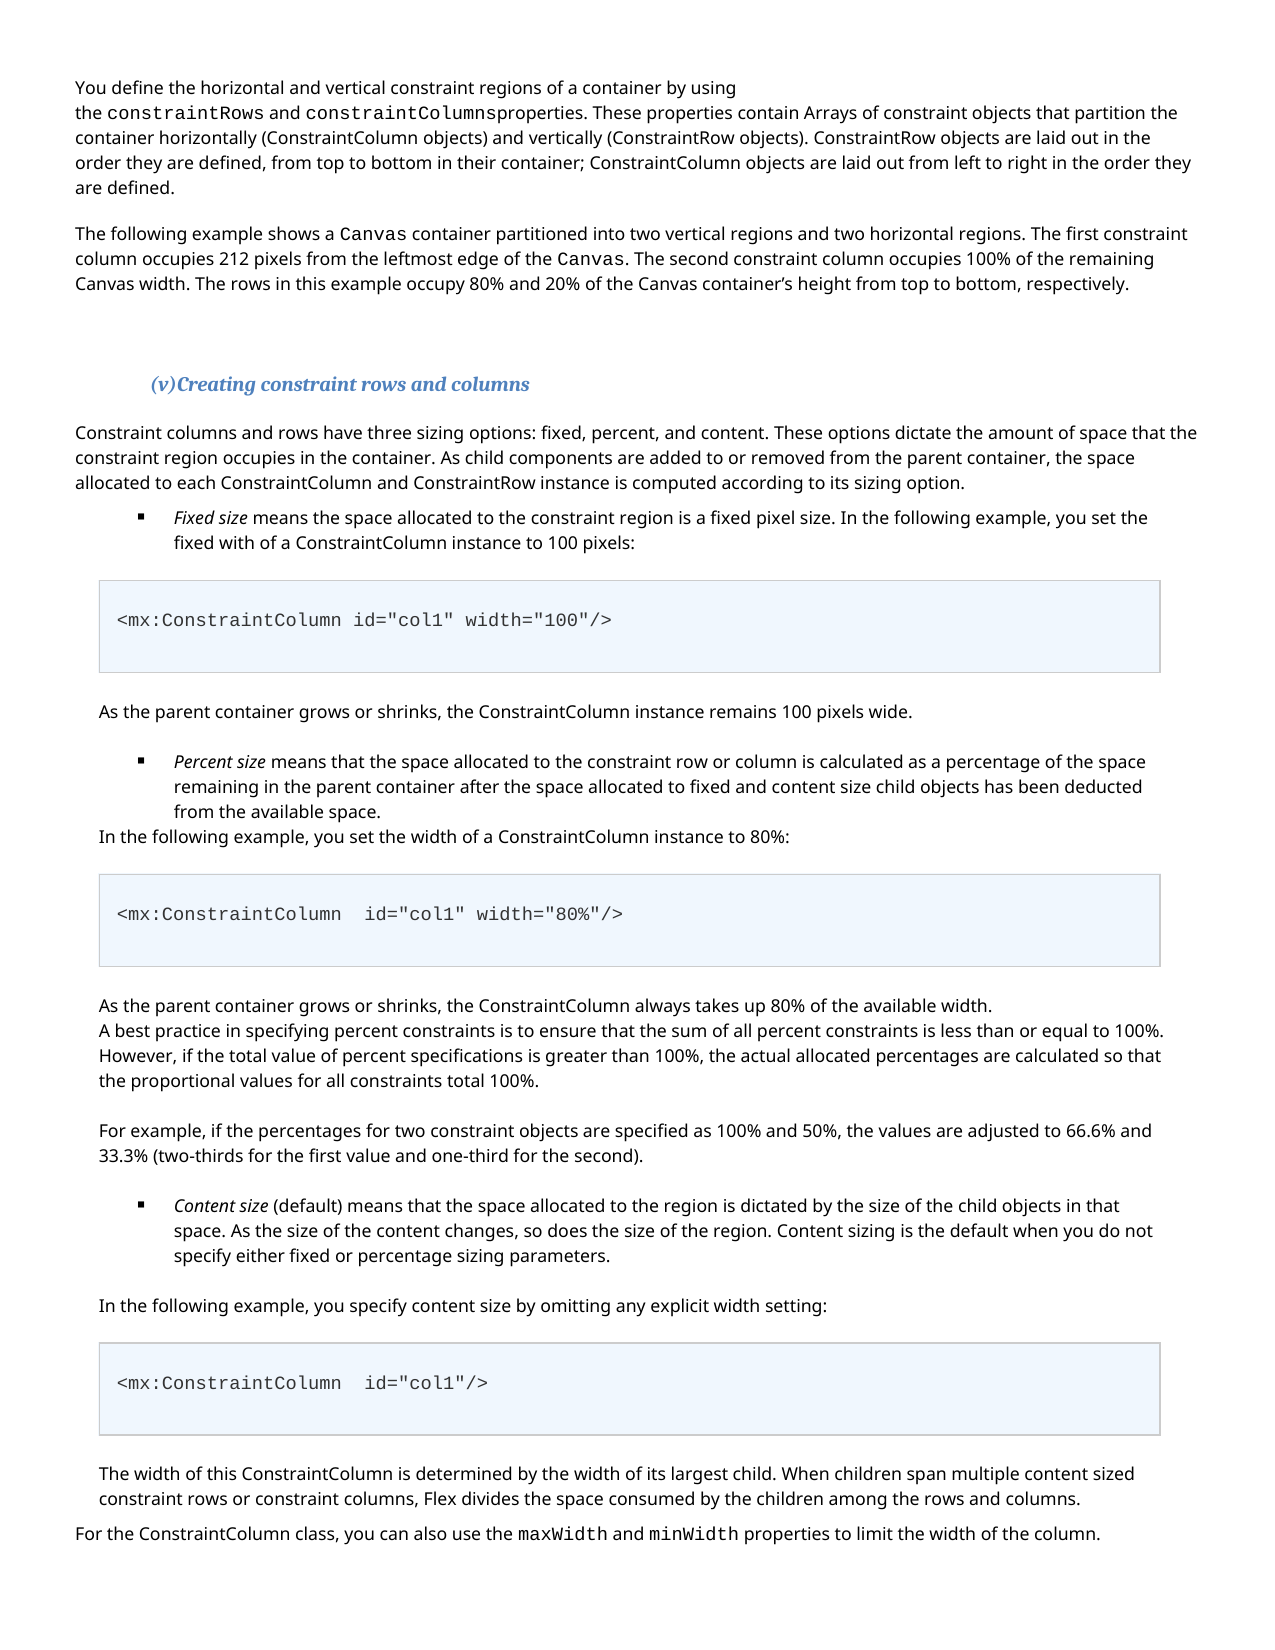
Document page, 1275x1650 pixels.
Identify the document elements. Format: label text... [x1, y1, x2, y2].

text Constraint columns and rows have three sizing options: fixed, percent, and content. These options dictate the amount of space that the constraint region occupies in the container. As child components are added to or removed from the parent container, the space allocated to each ConstraintColumn and ConstraintRow instance is computed according to its sizing option. [75, 419, 1200, 494]
subtitle Creating constraint rows and columns [150, 373, 1200, 397]
list Percent size means that the space allocated to the constraint row or column is calculated as a percentage of the space remaining in the parent container after the space allocated to fixed and content size child objects has been deducted from the available space. [136, 748, 1177, 823]
text As the parent container grows or shrinks, the ConstraintColumn always takes up 80% of the available width. [98, 967, 1177, 1017]
text In the following example, you set the width of a ConstraintColumn instance to 80%: [98, 823, 1177, 873]
list Fixed size means the space allocated to the constraint region is a fixed pixel size. In the following example, you set the fixed with of a ConstraintColumn instance to 100 pixels: [136, 505, 1177, 555]
text As the parent container grows or shrinks, the ConstraintColumn instance remains 100 pixels wide. [98, 673, 1177, 748]
text A best practice in specifying percent constraints is to ensure that the sum of all percent constraints is less than or equal to 100%. However, if the total value of percent specifications is greater than 100%, the actual allocated percentages are calculated so that the proportional values for all constraints total 100%. For example, if the percentages for two constraint objects are specified as 100% and 50%, the values are adjusted to 66.6% and 33.3% (two-thirds for the first value and one-third for the second). [98, 1017, 1177, 1192]
text <mx:ConstraintColumn id="col1"/> [100, 1344, 1159, 1434]
text For the ConstraintColumn class, you can also use the maxWidth and minWidth properties to limit the width of the column. [75, 1521, 1200, 1571]
text <mx:ConstraintColumn id="col1" width="80%"/> [100, 875, 1159, 966]
list Content size (default) means that the space allocated to the region is dictated by the size of the child objects in that space. As the size of the content changes, so does the size of the region. Content sizing is the default when you do not specify either fixed or percentage sizing parameters. [136, 1192, 1177, 1292]
text The following example shows a Canvas container partitioned into two vertical regions and two horizontal regions. The first constraint column occupies 212 pixels from the leftmost edge of the Canvas. The second constraint column occupies 100% of the remaining Canvas width. The rows in this example occupy 80% and 20% of the Canvas container’s height from top to bottom, respectively. [75, 221, 1200, 296]
text The width of this ConstraintColumn is determined by the width of its largest child. When children span multiple content sized constraint rows or constraint columns, Flex divides the space consumed by the children among the rows and columns. [98, 1436, 1177, 1511]
text <mx:ConstraintColumn id="col1" width="100"/> [100, 581, 1159, 672]
text You define the horizontal and vertical constraint regions of a container by using the constraintRows and constraintColumnsproperties. These properties contain Arrays of constraint objects that partition the container horizontally (ConstraintColumn objects) and vertically (ConstraintRow objects). ConstraintRow objects are laid out in the order they are defined, from top to bottom in their container; ConstraintColumn objects are laid out from left to right in the order they are defined. [75, 75, 1200, 200]
text In the following example, you specify content size by omitting any explicit width setting: [98, 1292, 1177, 1342]
